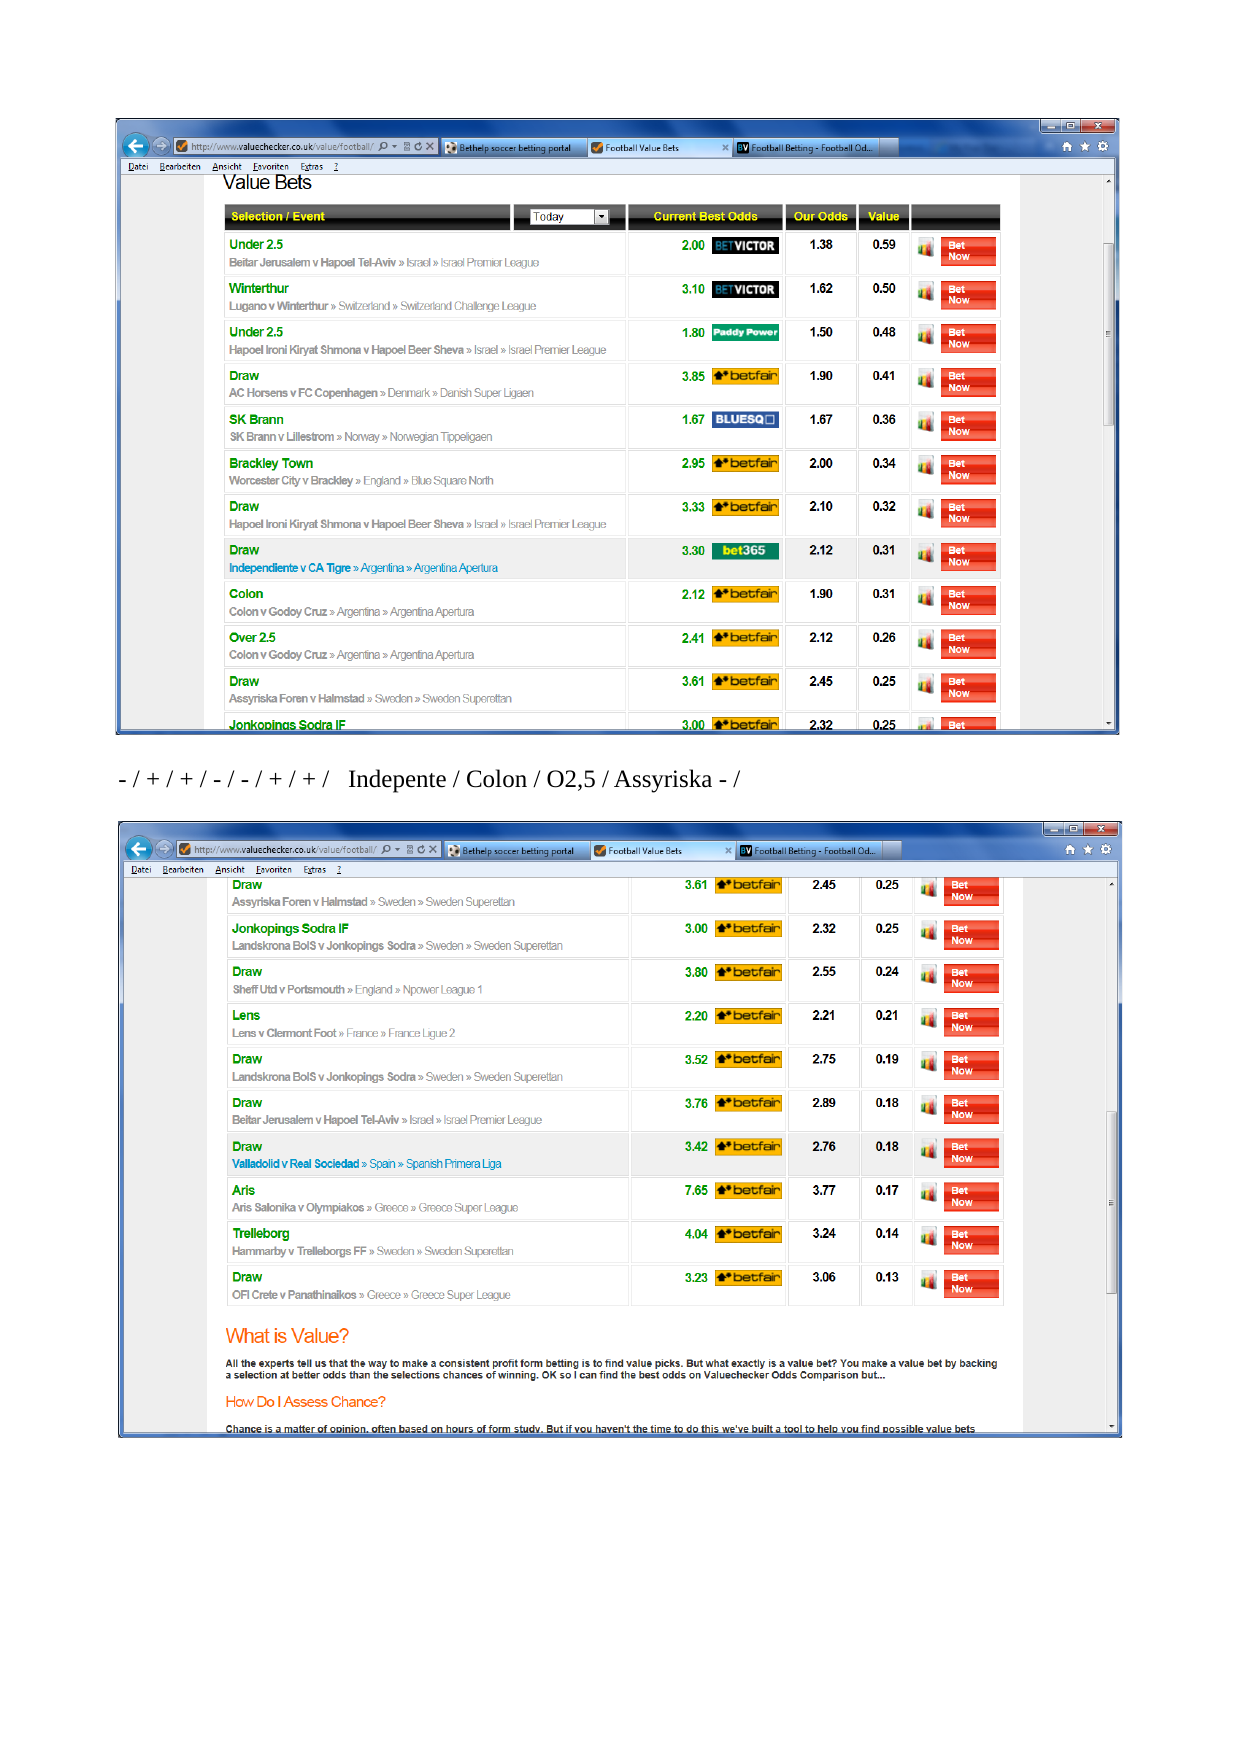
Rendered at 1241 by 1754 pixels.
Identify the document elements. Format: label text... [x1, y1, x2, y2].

text - / + / + / - / - / + / + / Indepente / Colon / O2,5 / Assyriska - / [118, 764, 1122, 792]
picture [115, 118, 1120, 735]
picture [118, 821, 1123, 1438]
